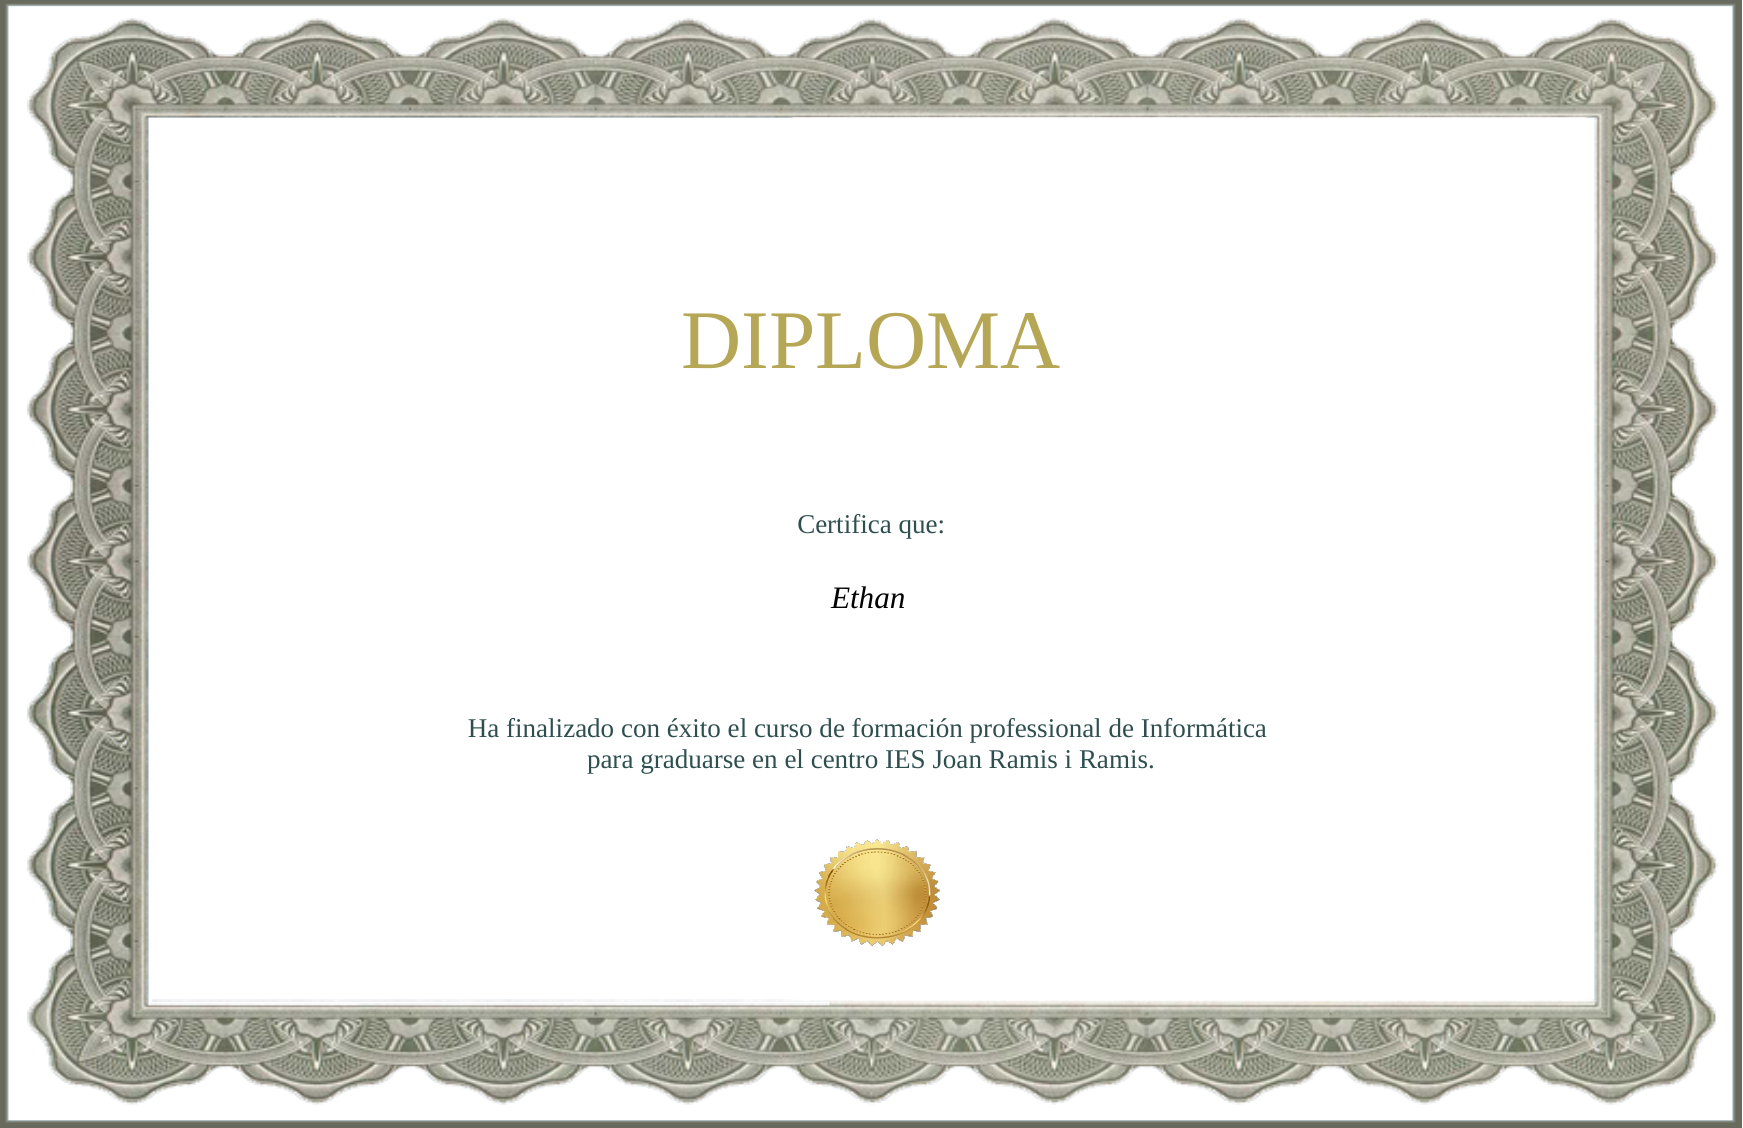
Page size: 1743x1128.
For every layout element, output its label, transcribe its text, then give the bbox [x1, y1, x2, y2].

picture [0, 0, 1742, 1128]
text DIPLOMA [118, 291, 1624, 386]
text Ethan [704, 579, 1035, 615]
text Certifica que: [118, 509, 1624, 540]
text para graduarse en el centro IES Joan Ramis i Ramis. [118, 744, 1624, 775]
text Ha finalizado con éxito el curso de formación professional de Informática [118, 712, 1624, 744]
